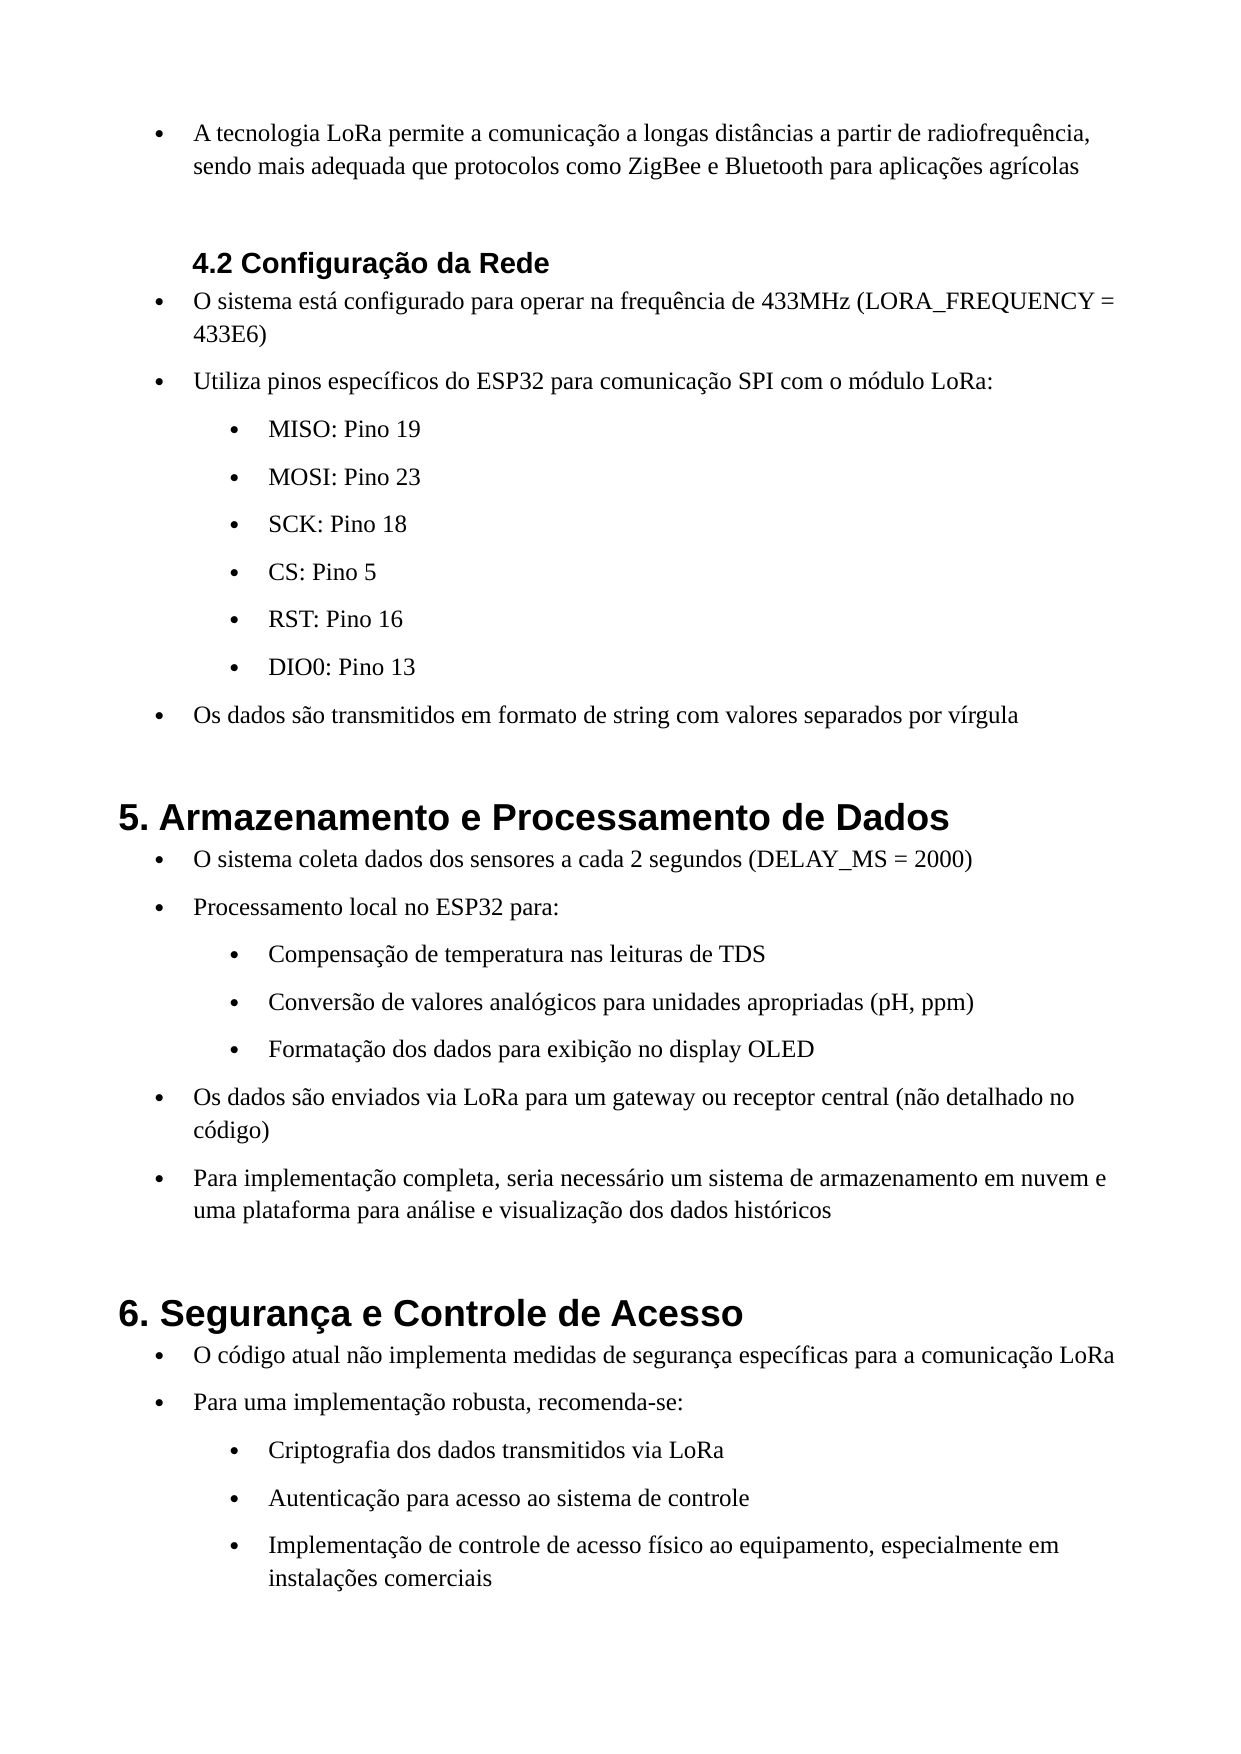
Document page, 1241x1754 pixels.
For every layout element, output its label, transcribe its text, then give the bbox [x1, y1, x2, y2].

subtitle 4.2 Configuração da Rede [118, 246, 1122, 280]
list RST: Pino 16 [231, 604, 1122, 633]
list Os dados são enviados via LoRa para um gateway ou receptor central (não detalhado no código) [156, 1082, 1122, 1144]
list Processamento local no ESP32 para: [156, 892, 1122, 920]
list SCK: Pino 18 [231, 509, 1122, 538]
list Para implementação completa, seria necessário um sistema de armazenamento em nuvem e uma plataforma para análise e visualização dos dados históricos [156, 1163, 1122, 1224]
list MISO: Pino 19 [231, 414, 1122, 443]
list Compensação de temperatura nas leituras de TDS [231, 939, 1122, 968]
list Os dados são transmitidos em formato de string com valores separados por vírgula [156, 700, 1122, 728]
list CS: Pino 5 [231, 557, 1122, 586]
list Utiliza pinos específicos do ESP32 para comunicação SPI com o módulo LoRa: [156, 366, 1122, 395]
list A tecnologia LoRa permite a comunicação a longas distâncias a partir de radiofrequência, sendo mais adequada que protocolos como ZigBee e Bluetooth para aplicações agrícolas [156, 118, 1122, 180]
list Criptografia dos dados transmitidos via LoRa [231, 1435, 1122, 1464]
list Conversão de valores analógicos para unidades apropriadas (pH, ppm) [231, 987, 1122, 1016]
subtitle 6. Segurança e Controle de Acesso [118, 1291, 1122, 1334]
list MOSI: Pino 23 [231, 462, 1122, 490]
list Para uma implementação robusta, recomenda-se: [156, 1387, 1122, 1416]
list O sistema coleta dados dos sensores a cada 2 segundos (DELAY_MS = 2000) [156, 844, 1122, 873]
list O sistema está configurado para operar na frequência de 433MHz (LORA_FREQUENCY = 433E6) [156, 286, 1122, 348]
list Formatação dos dados para exibição no display OLED [231, 1034, 1122, 1063]
list Implementação de controle de acesso físico ao equipamento, especialmente em instalações comerciais [231, 1530, 1122, 1592]
list O código atual não implementa medidas de segurança específicas para a comunicação LoRa [156, 1340, 1122, 1369]
list DIO0: Pino 13 [231, 652, 1122, 681]
list Autenticação para acesso ao sistema de controle [231, 1483, 1122, 1511]
subtitle 5. Armazenamento e Processamento de Dados [118, 795, 1122, 838]
